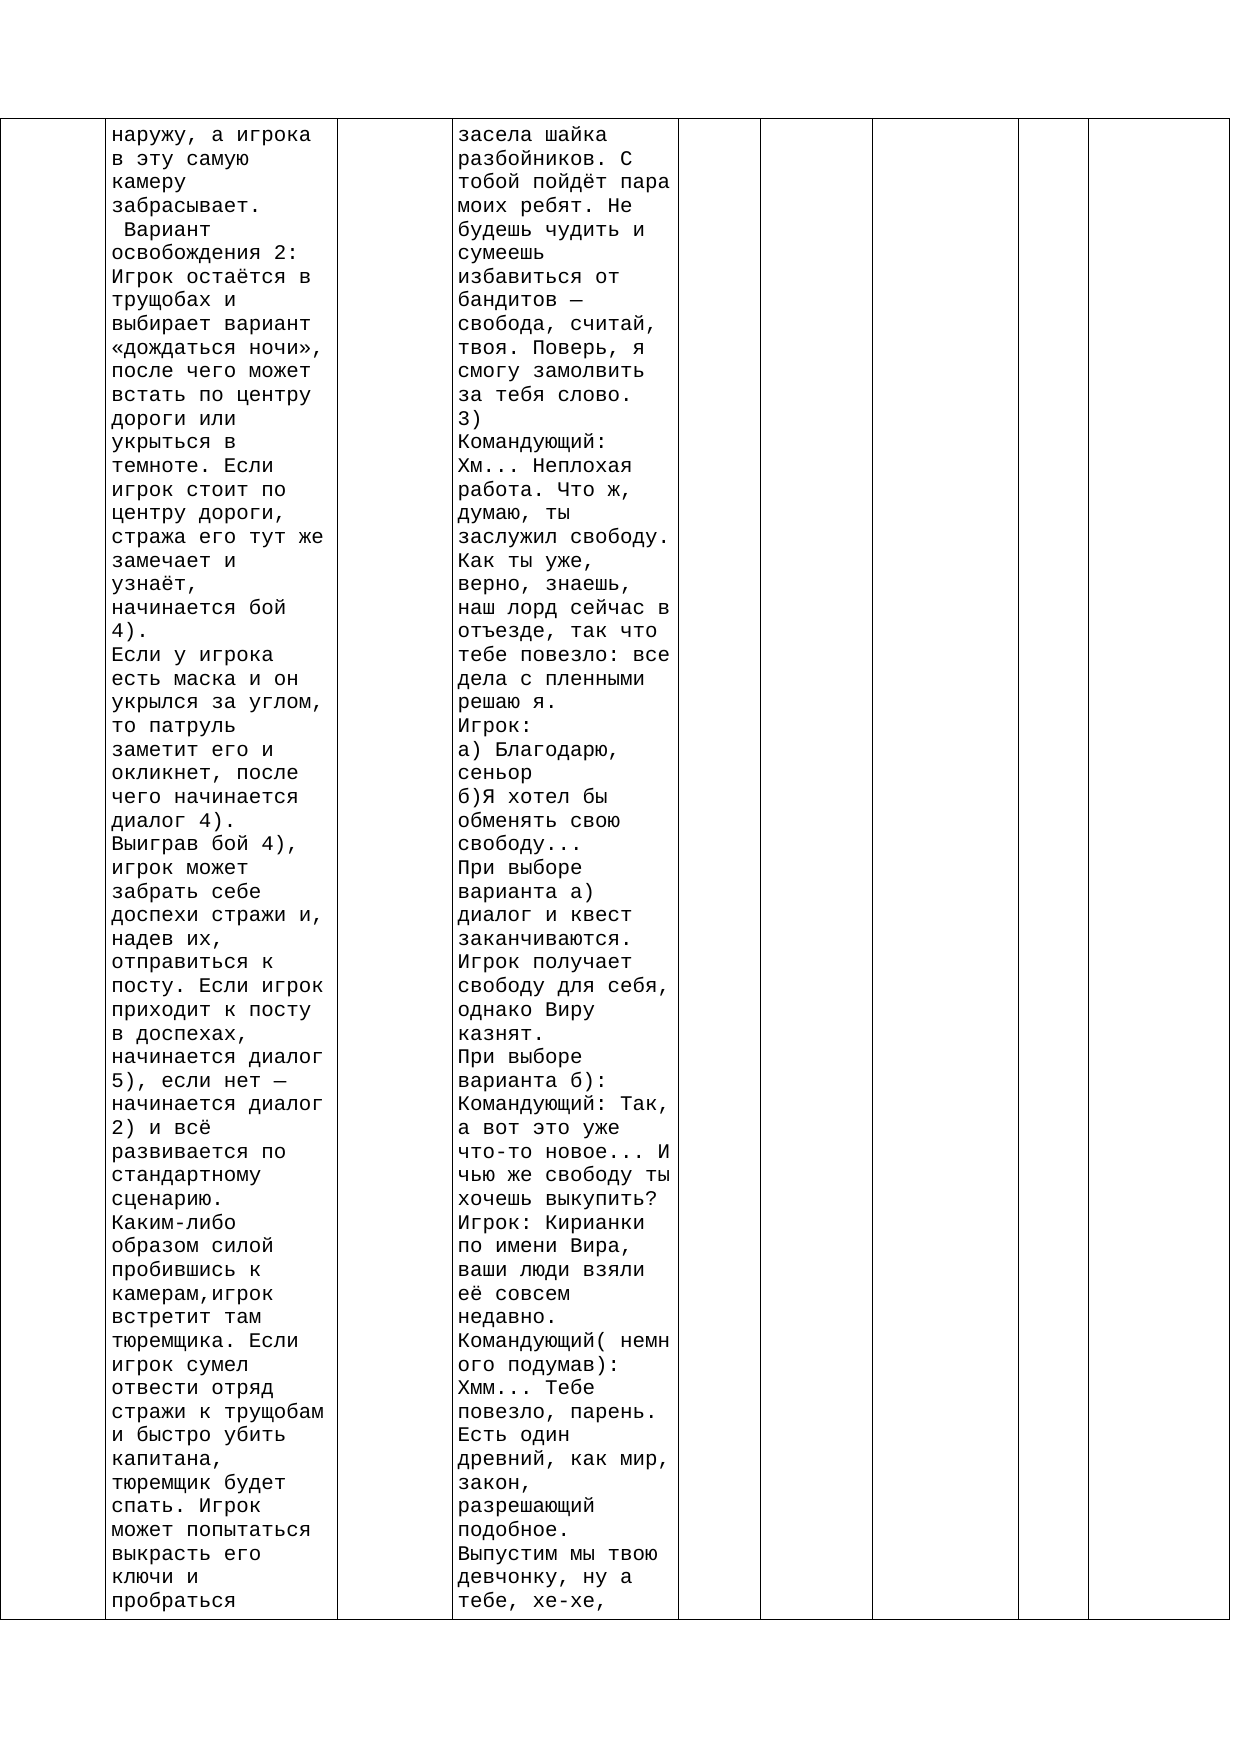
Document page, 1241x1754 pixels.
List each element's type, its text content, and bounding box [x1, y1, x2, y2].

table_cell [873, 119, 1018, 1619]
table_cell [1019, 119, 1088, 1619]
table_cell [679, 119, 760, 1619]
table_cell наружу, а игрока в эту самую камеру забрасывает. Вариант освобождения 2: Игрок остаётся в трущобах и выбирает вариант «дождаться ночи», после чего может встать по центру дороги или укрыться в темноте. Если игрок стоит по центру дороги, стража его тут же замечает и узнаёт, начинается бой 4). Если у игрока есть маска и он укрылся за углом, то патруль заметит его и окликнет, после чего начинается диалог 4). Выиграв бой 4), игрок может забрать себе доспехи стражи и, надев их, отправиться к посту. Если игрок приходит к посту в доспехах, начинается диалог 5), если нет — начинается диалог 2) и всё развивается по стандартному сценарию. Каким-либо образом силой пробившись к камерам,игрок встретит там тюремщика. Если игрок сумел отвести отряд стражи к трущобам и быстро убить капитана, тюремщик будет спать. Игрок может попытаться выкрасть его ключи и пробраться [106, 119, 337, 1619]
table_cell [1089, 119, 1229, 1619]
table_cell [338, 119, 452, 1619]
table_cell [1, 119, 105, 1619]
table_cell [761, 119, 872, 1619]
table_cell засела шайка разбойников. С тобой пойдёт пара моих ребят. Не будешь чудить и сумеешь избавиться от бандитов — свобода, считай, твоя. Поверь, я смогу замолвить за тебя слово. 3) Командующий: Хм... Неплохая работа. Что ж, думаю, ты заслужил свободу. Как ты уже, верно, знаешь, наш лорд сейчас в отъезде, так что тебе повезло: все дела с пленными решаю я. Игрок: а) Благодарю, сеньор б)Я хотел бы обменять свою свободу... При выборе варианта а) диалог и квест заканчиваются. Игрок получает свободу для себя, однако Виру казнят. При выборе варианта б): Командующий: Так, а вот это уже что-то новое... И чью же свободу ты хочешь выкупить? Игрок: Кирианки по имени Вира, ваши люди взяли её совсем недавно. Командующий( немного подумав): Хмм... Тебе повезло, парень. Есть один древний, как мир, закон, разрешающий подобное. Выпустим мы твою девчонку, ну а тебе, хе-хе, [453, 119, 678, 1619]
